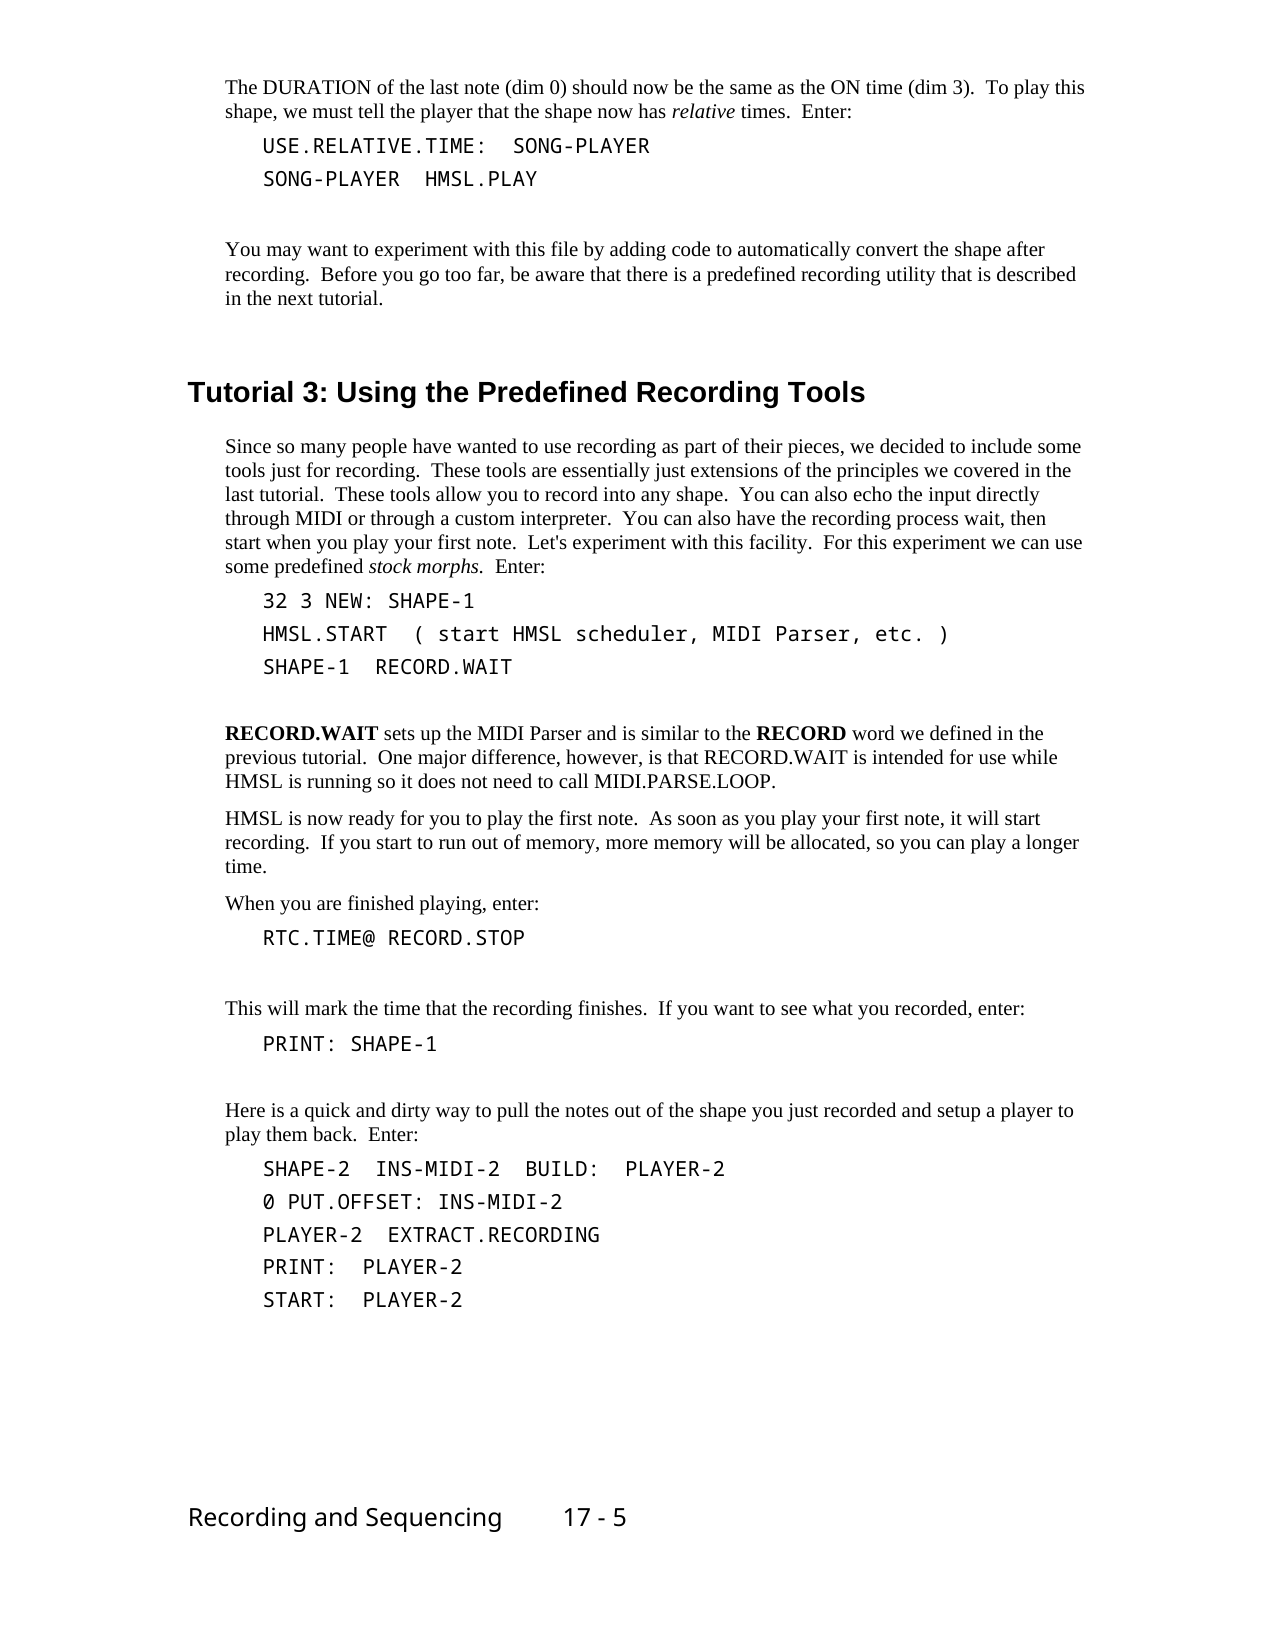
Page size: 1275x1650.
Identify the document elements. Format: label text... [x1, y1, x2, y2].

text SONG-PLAYER HMSL.PLAY [262, 164, 1087, 192]
text SHAPE-1 RECORD.WAIT [262, 652, 1087, 680]
text PRINT: PLAYER-2 [262, 1252, 1087, 1281]
text The DURATION of the last note (dim 0) should now be the same as the ON time (dim 3). To play this shape, we must tell the player that the shape now has relative times. Enter: [225, 75, 1087, 123]
text USE.RELATIVE.TIME: SONG-PLAYER [262, 131, 1087, 160]
text You may want to experiment with this file by adding code to automatically convert the shape after recording. Before you go too far, be aware that there is a predefined recording utility that is described in the next tutorial. [225, 237, 1087, 309]
text 32 3 NEW: SHAPE-1 [262, 587, 1087, 615]
subtitle Tutorial 3: Using the Predefined Recording Tools [187, 375, 1087, 409]
text Here is a quick and dirty way to pull the notes out of the shape you just recorded and setup a player to play them back. Enter: [225, 1098, 1087, 1146]
text HMSL.START ( start HMSL scheduler, MIDI Parser, etc. ) [262, 619, 1087, 648]
text RECORD.WAIT sets up the MIDI Parser and is similar to the RECORD word we defined in the previous tutorial. One major difference, however, is that RECORD.WAIT is intended for use while HMSL is running so it does not need to call MIDI.PARSE.LOOP. [225, 721, 1087, 793]
text When you are finished playing, enter: [225, 891, 1087, 914]
text HMSL is now ready for you to play the first note. As soon as you play your first note, it will start recording. If you start to run out of memory, more memory will be allocated, so you can play a longer time. [225, 806, 1087, 878]
text PLAYER-2 EXTRACT.RECORDING [262, 1220, 1087, 1248]
text START: PLAYER-2 [262, 1285, 1087, 1313]
text RTC.TIME@ RECORD.STOP [262, 923, 1087, 951]
text SHAPE-2 INS-MIDI-2 BUILD: PLAYER-2 [262, 1154, 1087, 1183]
text 0 PUT.OFFSET: INS-MIDI-2 [262, 1187, 1087, 1216]
text Since so many people have wanted to use recording as part of their pieces, we decided to include some tools just for recording. These tools are essentially just extensions of the principles we covered in the last tutorial. These tools allow you to record into any shape. You can also echo the input directly through MIDI or through a custom interpreter. You can also have the recording process wait, then start when you play your first note. Let's experiment with this facility. For this experiment we can use some predefined stock morphs. Enter: [225, 434, 1087, 578]
text PRINT: SHAPE-1 [262, 1029, 1087, 1057]
text This will mark the time that the recording finishes. If you want to see what you recorded, enter: [225, 996, 1087, 1020]
